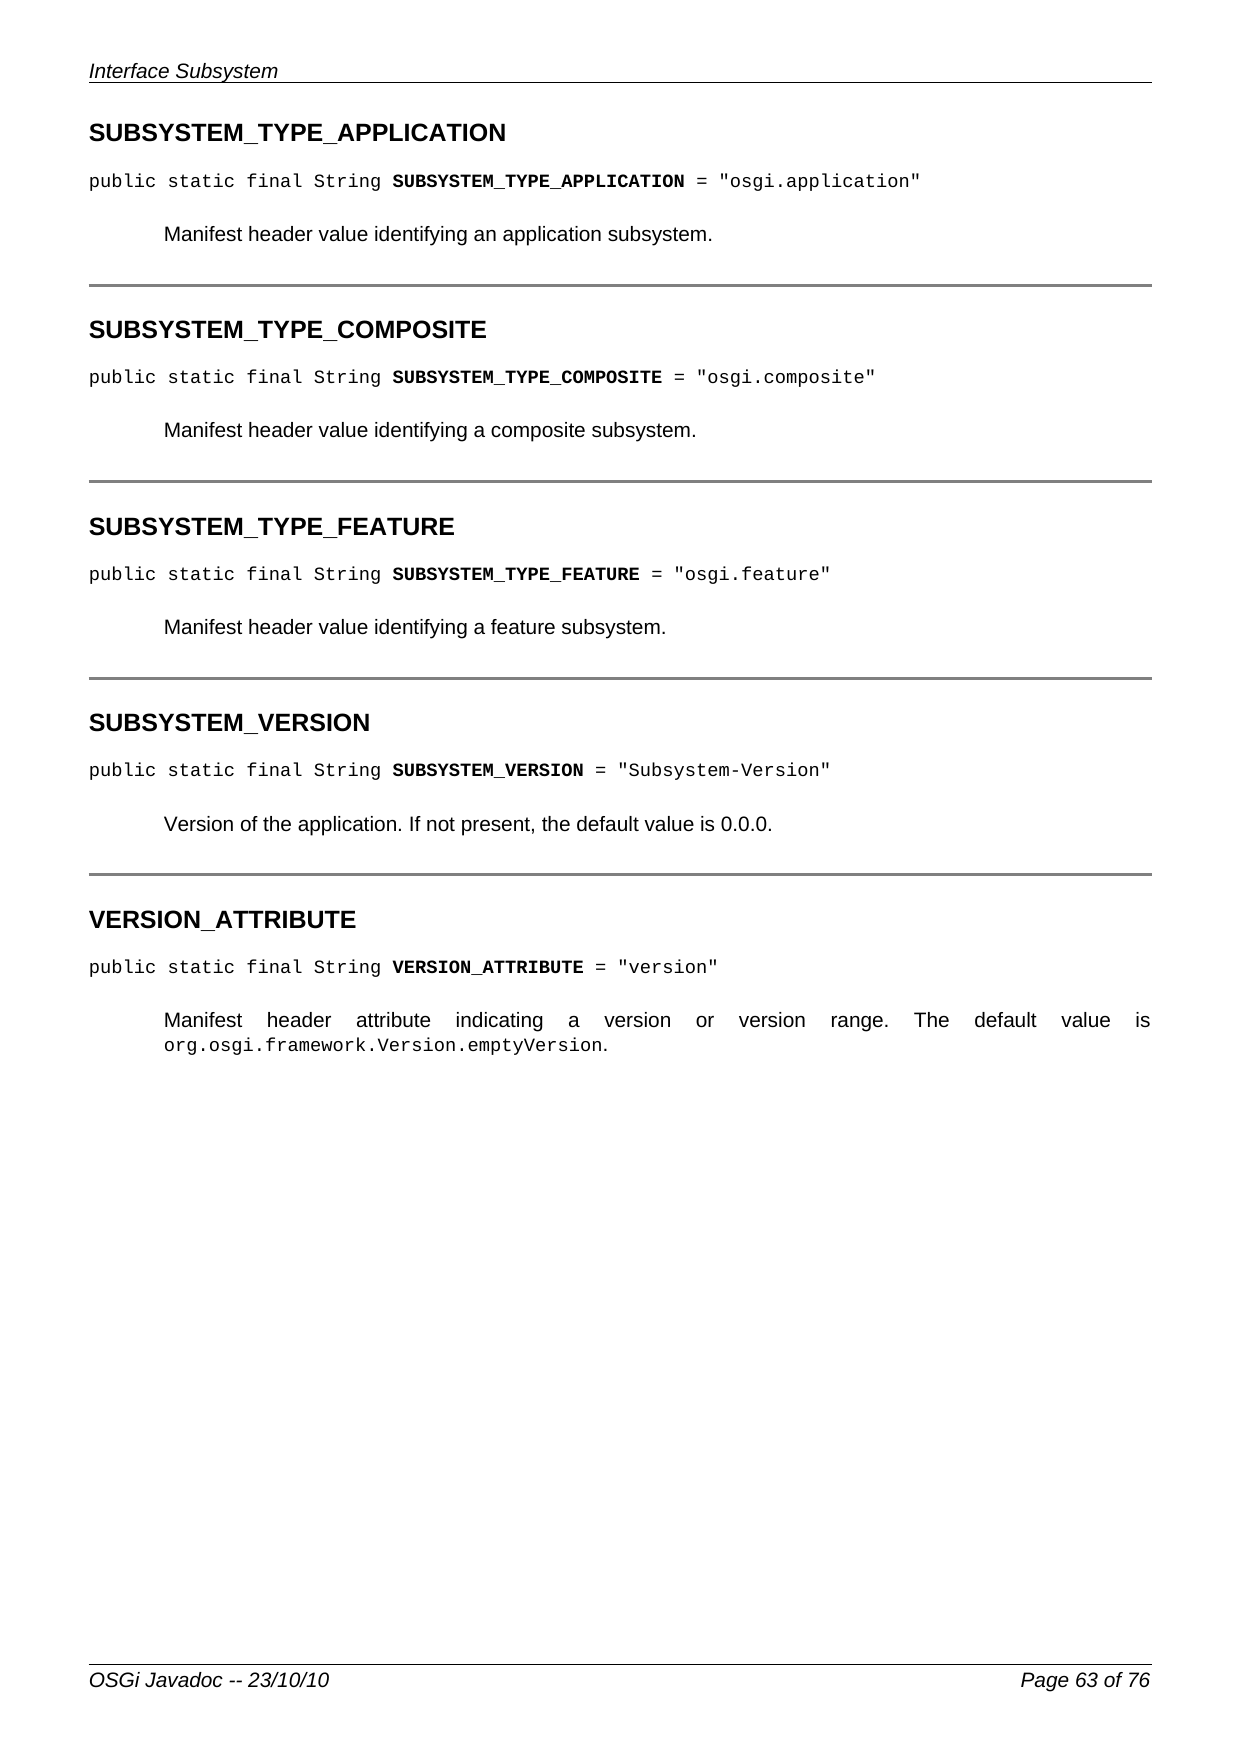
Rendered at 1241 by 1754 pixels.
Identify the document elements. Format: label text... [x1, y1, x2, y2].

text Manifest header value identifying a feature subsystem. [163, 615, 1152, 639]
text Manifest header attribute indicating a version or version range. The default value is org.osgi.framework.Version.emptyVersion. [163, 1008, 1152, 1057]
text public static final String VERSION_ATTRIBUTE = "version" [88, 958, 1152, 979]
text public static final String SUBSYSTEM_VERSION = "Subsystem-Version" [88, 761, 1152, 782]
subtitle SUBSYSTEM_TYPE_COMPOSITE [88, 315, 1152, 344]
subtitle VERSION_ATTRIBUTE [88, 905, 1152, 933]
text public static final String SUBSYSTEM_TYPE_COMPOSITE = "osgi.composite" [88, 368, 1152, 389]
subtitle SUBSYSTEM_VERSION [88, 708, 1152, 737]
text public static final String SUBSYSTEM_TYPE_APPLICATION = "osgi.application" [88, 171, 1152, 193]
text Manifest header value identifying an application subsystem. [163, 222, 1152, 246]
subtitle SUBSYSTEM_TYPE_FEATURE [88, 512, 1152, 540]
text Version of the application. If not present, the default value is 0.0.0. [163, 811, 1152, 835]
text Manifest header value identifying a composite subsystem. [163, 418, 1152, 442]
text public static final String SUBSYSTEM_TYPE_FEATURE = "osgi.feature" [88, 564, 1152, 586]
subtitle SUBSYSTEM_TYPE_APPLICATION [88, 118, 1152, 147]
